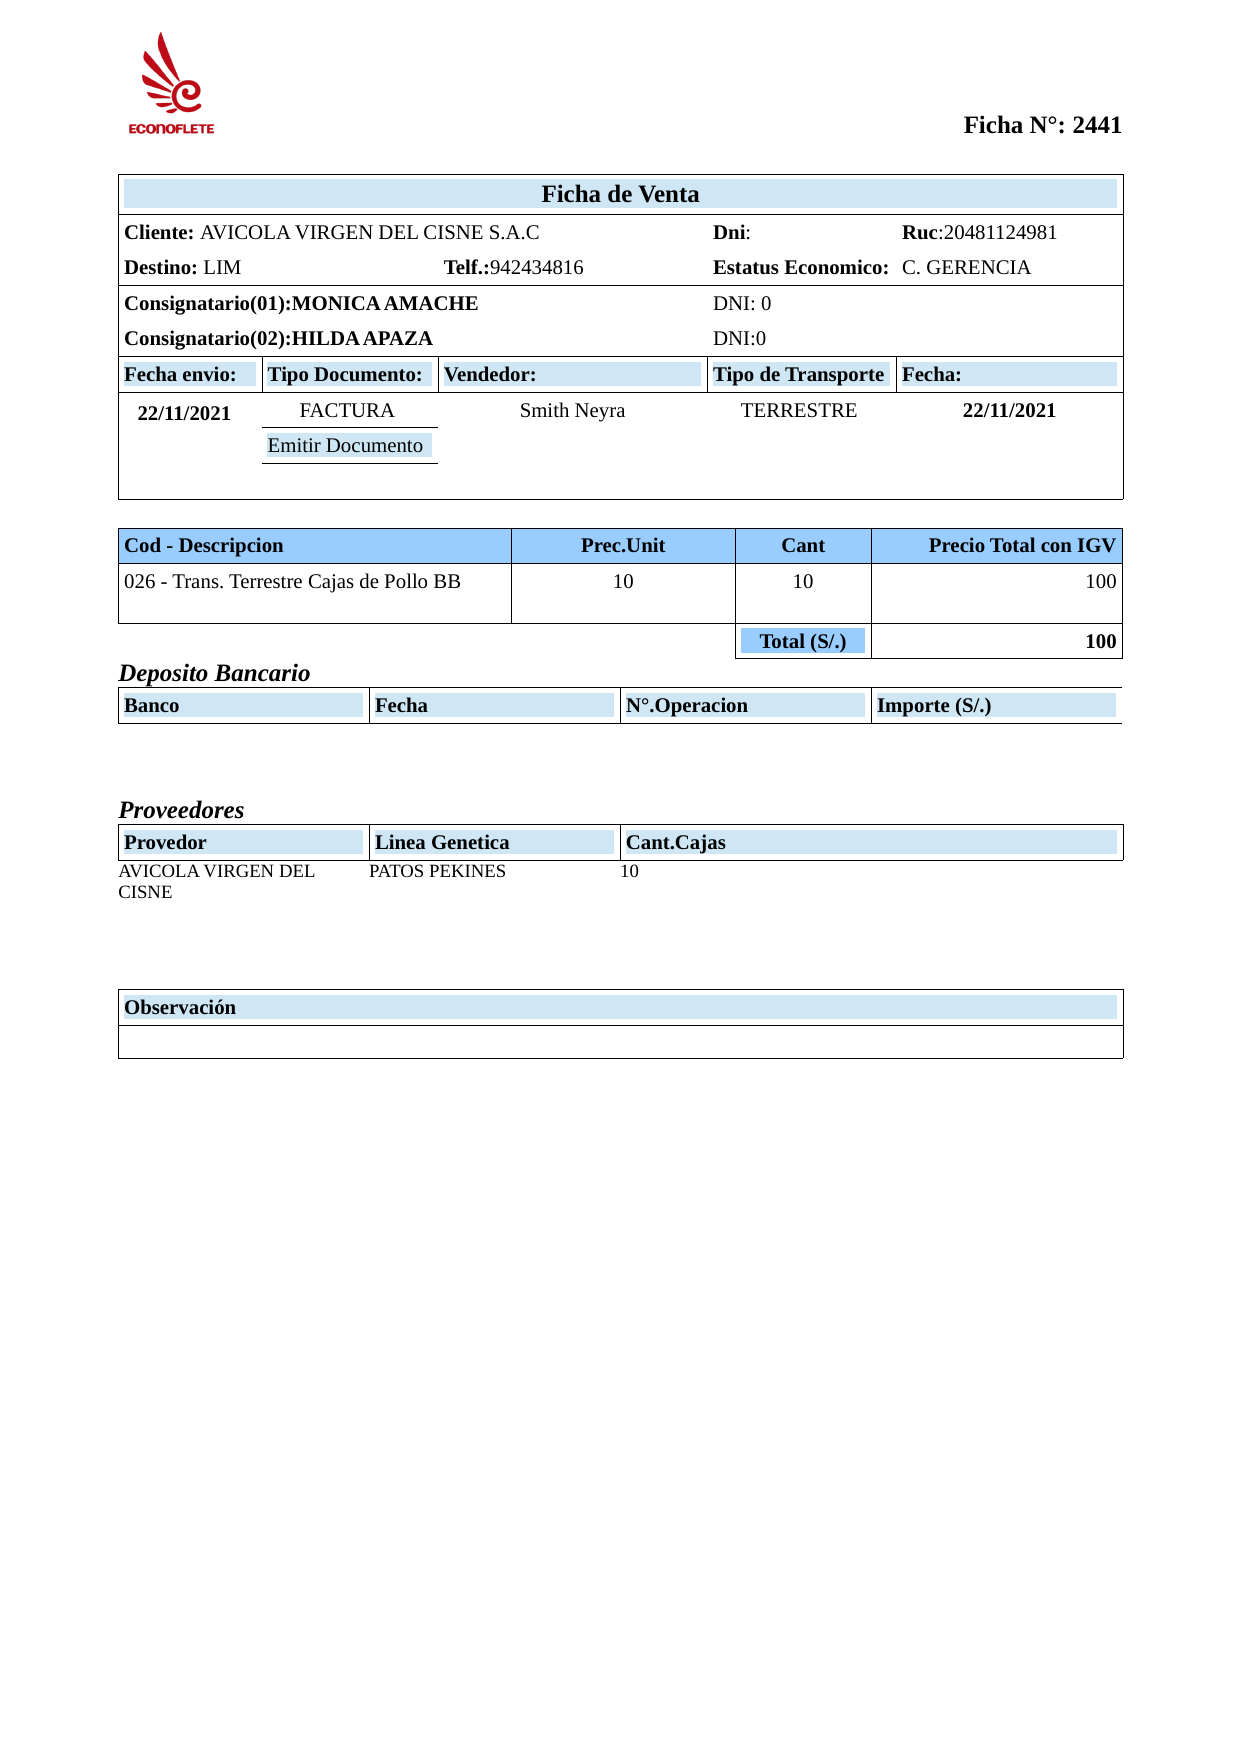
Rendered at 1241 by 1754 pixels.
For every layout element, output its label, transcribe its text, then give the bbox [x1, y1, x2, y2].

table_header Precio Total con IGV [872, 529, 1122, 563]
table_cell PATOS PEKINES [369, 861, 620, 903]
table_cell [118, 968, 369, 989]
table_cell 22/11/2021 [896, 393, 1123, 498]
table_cell [369, 946, 620, 967]
table_cell Fecha: [897, 357, 1123, 392]
table_cell [118, 624, 511, 658]
table_header Fecha [370, 688, 620, 723]
table_cell FACTURA [262, 393, 438, 427]
table_header Cod - Descripcion [119, 529, 511, 563]
table_cell [620, 771, 871, 795]
table_header Observación [119, 990, 1123, 1024]
table_cell Tipo Documento: [263, 357, 438, 392]
table_cell [620, 946, 1123, 967]
table_cell Destino: LIM [119, 249, 438, 285]
table_cell 100 [872, 624, 1122, 658]
table_cell Dni: [707, 215, 896, 249]
table_cell [620, 724, 871, 747]
picture [118, 31, 225, 134]
table_cell [118, 747, 369, 771]
table_cell 100 [872, 564, 1122, 623]
text Proveedores [118, 795, 1122, 824]
table_cell Smith Neyra [438, 393, 707, 498]
table_cell [369, 747, 620, 771]
table_cell [118, 771, 369, 795]
table_cell [511, 624, 735, 658]
table_cell Emitir Documento [262, 428, 438, 463]
table_cell AVICOLA VIRGEN DEL CISNE [118, 861, 369, 903]
table_cell [118, 724, 369, 747]
table_cell DNI:0 [707, 321, 1123, 356]
table_header Importe (S/.) [872, 688, 1122, 723]
table_cell Vendedor: [439, 357, 707, 392]
table_cell TERRESTRE [707, 393, 896, 498]
table_cell [871, 747, 1122, 771]
table_cell Telf.:942434816 [438, 249, 707, 285]
table_cell [369, 724, 620, 747]
table_cell Tipo de Transporte [708, 357, 896, 392]
table_cell [369, 771, 620, 795]
table_header Linea Genetica [370, 825, 620, 859]
table_header Cant [736, 529, 871, 563]
table_cell [118, 946, 369, 967]
table_cell Cliente: AVICOLA VIRGEN DEL CISNE S.A.C [119, 215, 707, 249]
table_cell [118, 924, 369, 946]
table_cell Consignatario(01):MONICA AMACHE [119, 286, 707, 321]
table_cell 10 [512, 564, 735, 623]
table_cell [369, 903, 620, 924]
table_header N°.Operacion [621, 688, 871, 723]
table_cell Total (S/.) [736, 624, 871, 658]
table_cell 10 [736, 564, 871, 623]
table_cell [369, 968, 620, 989]
table_cell C. GERENCIA [896, 249, 1123, 285]
table_cell 22/11/2021 [119, 393, 262, 498]
table_header Provedor [119, 825, 369, 859]
table_cell 026 - Trans. Terrestre Cajas de Pollo BB [119, 564, 511, 623]
text Deposito Bancario [118, 658, 1122, 687]
table_cell Fecha envio: [119, 357, 262, 392]
table_cell [119, 1026, 1123, 1058]
table_cell Ruc:20481124981 [896, 215, 1123, 249]
table_cell 10 [620, 861, 1123, 903]
table_cell Estatus Economico: [707, 249, 896, 285]
table_cell [620, 903, 1123, 924]
table_cell [620, 968, 1123, 989]
table_cell [369, 924, 620, 946]
table_cell [871, 771, 1122, 795]
table_header Prec.Unit [512, 529, 735, 563]
table_cell [620, 747, 871, 771]
table_cell [871, 724, 1122, 747]
table_header Cant.Cajas [621, 825, 1123, 859]
table_cell DNI: 0 [707, 286, 1123, 321]
table_cell [118, 903, 369, 924]
table_header Banco [119, 688, 369, 723]
table_cell [620, 924, 1123, 946]
table_header Ficha de Venta [119, 175, 1123, 214]
table_cell [262, 464, 438, 498]
table_cell Consignatario(02):HILDA APAZA [119, 321, 707, 356]
